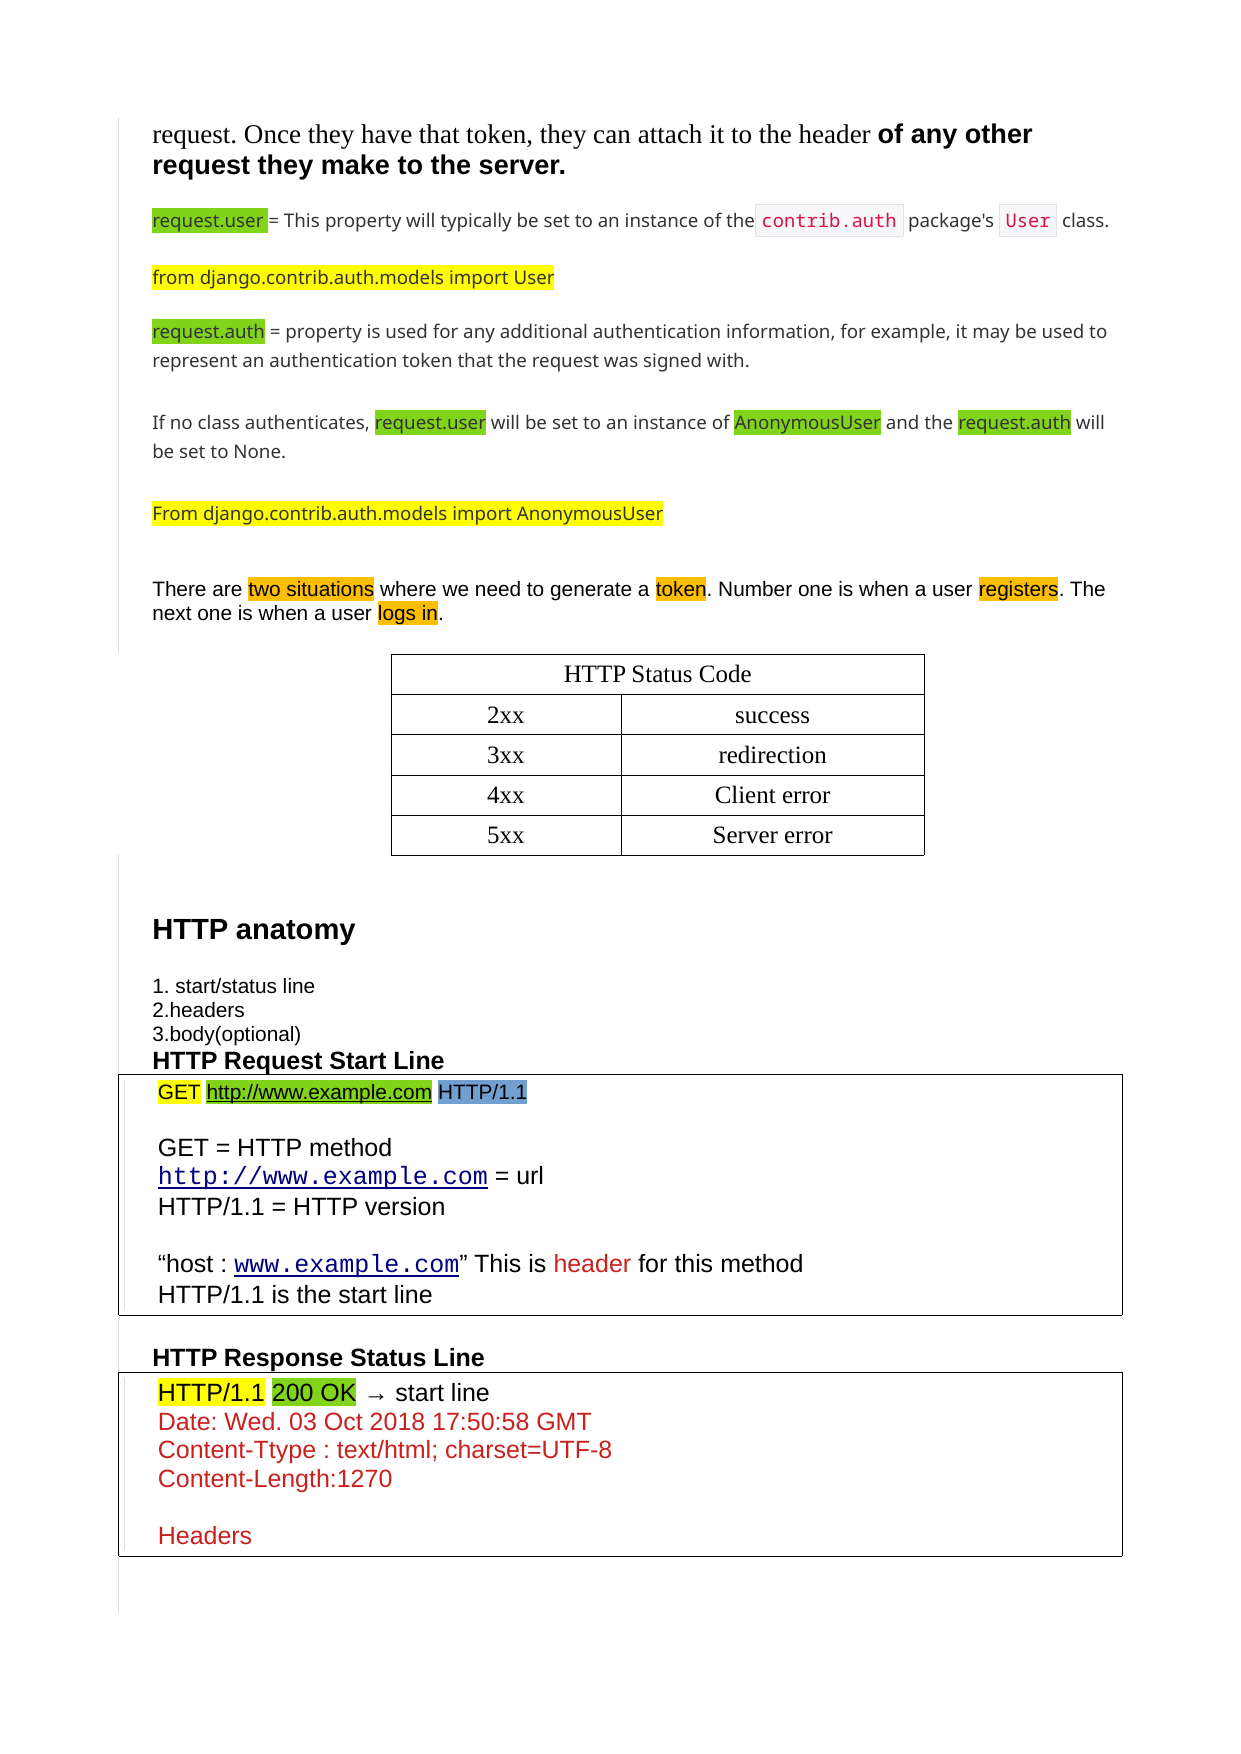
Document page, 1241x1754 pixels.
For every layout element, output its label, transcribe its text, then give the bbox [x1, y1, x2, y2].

text request.user = This property will typically be set to an instance of the [119, 204, 755, 236]
table_header GET http://www.example.com HTTP/1.1 GET = HTTP method http://www.example.com = url HTTP/1.1 = HTTP version “host : www.example.com” This is header for this method HTTP/1.1 is the start line [119, 1075, 1122, 1315]
table_cell Server error [622, 816, 924, 855]
text 1. start/status line [119, 974, 1122, 998]
table_cell 5xx [392, 816, 621, 855]
text From django.contrib.auth.models import AnonymousUser [119, 501, 1122, 526]
text HTTP Request Start Line [119, 1046, 1122, 1074]
text There are two situations where we need to generate a token. Number one is when a user registers. The next one is when a user logs in. [119, 577, 1122, 625]
text package's [904, 204, 999, 236]
table_header HTTP/1.1 200 OK → start line Date: Wed. 03 Oct 2018 17:50:58 GMT Content-Ttype : text/html; charset=UTF-8 Content-Length:1270 Headers [119, 1373, 1122, 1556]
text contrib.auth [756, 205, 903, 236]
text User [1000, 205, 1056, 236]
text If no class authenticates, request.user will be set to an instance of AnonymousUser and the request.auth will be set to None. [119, 409, 1122, 464]
table_header HTTP Status Code [392, 655, 924, 694]
text request. Once they have that token, they can attach it to the header of any other request they make to the server. [119, 118, 1122, 181]
text HTTP Response Status Line [119, 1343, 1122, 1372]
table_cell 3xx [392, 735, 621, 774]
table_cell 2xx [392, 695, 621, 734]
text HTTP anatomy [119, 912, 1122, 945]
table_cell Client error [622, 776, 924, 815]
text request.auth = property is used for any additional authentication information, for example, it may be used to represent an authentication token that the request was signed with. [119, 318, 1122, 373]
table_cell success [622, 695, 924, 734]
text 2.headers [119, 998, 1122, 1022]
table_cell redirection [622, 735, 924, 774]
table_cell 4xx [392, 776, 621, 815]
text 3.body(optional) [119, 1022, 1122, 1046]
text class. [1057, 204, 1122, 236]
text from django.contrib.auth.models import User [119, 264, 1122, 290]
